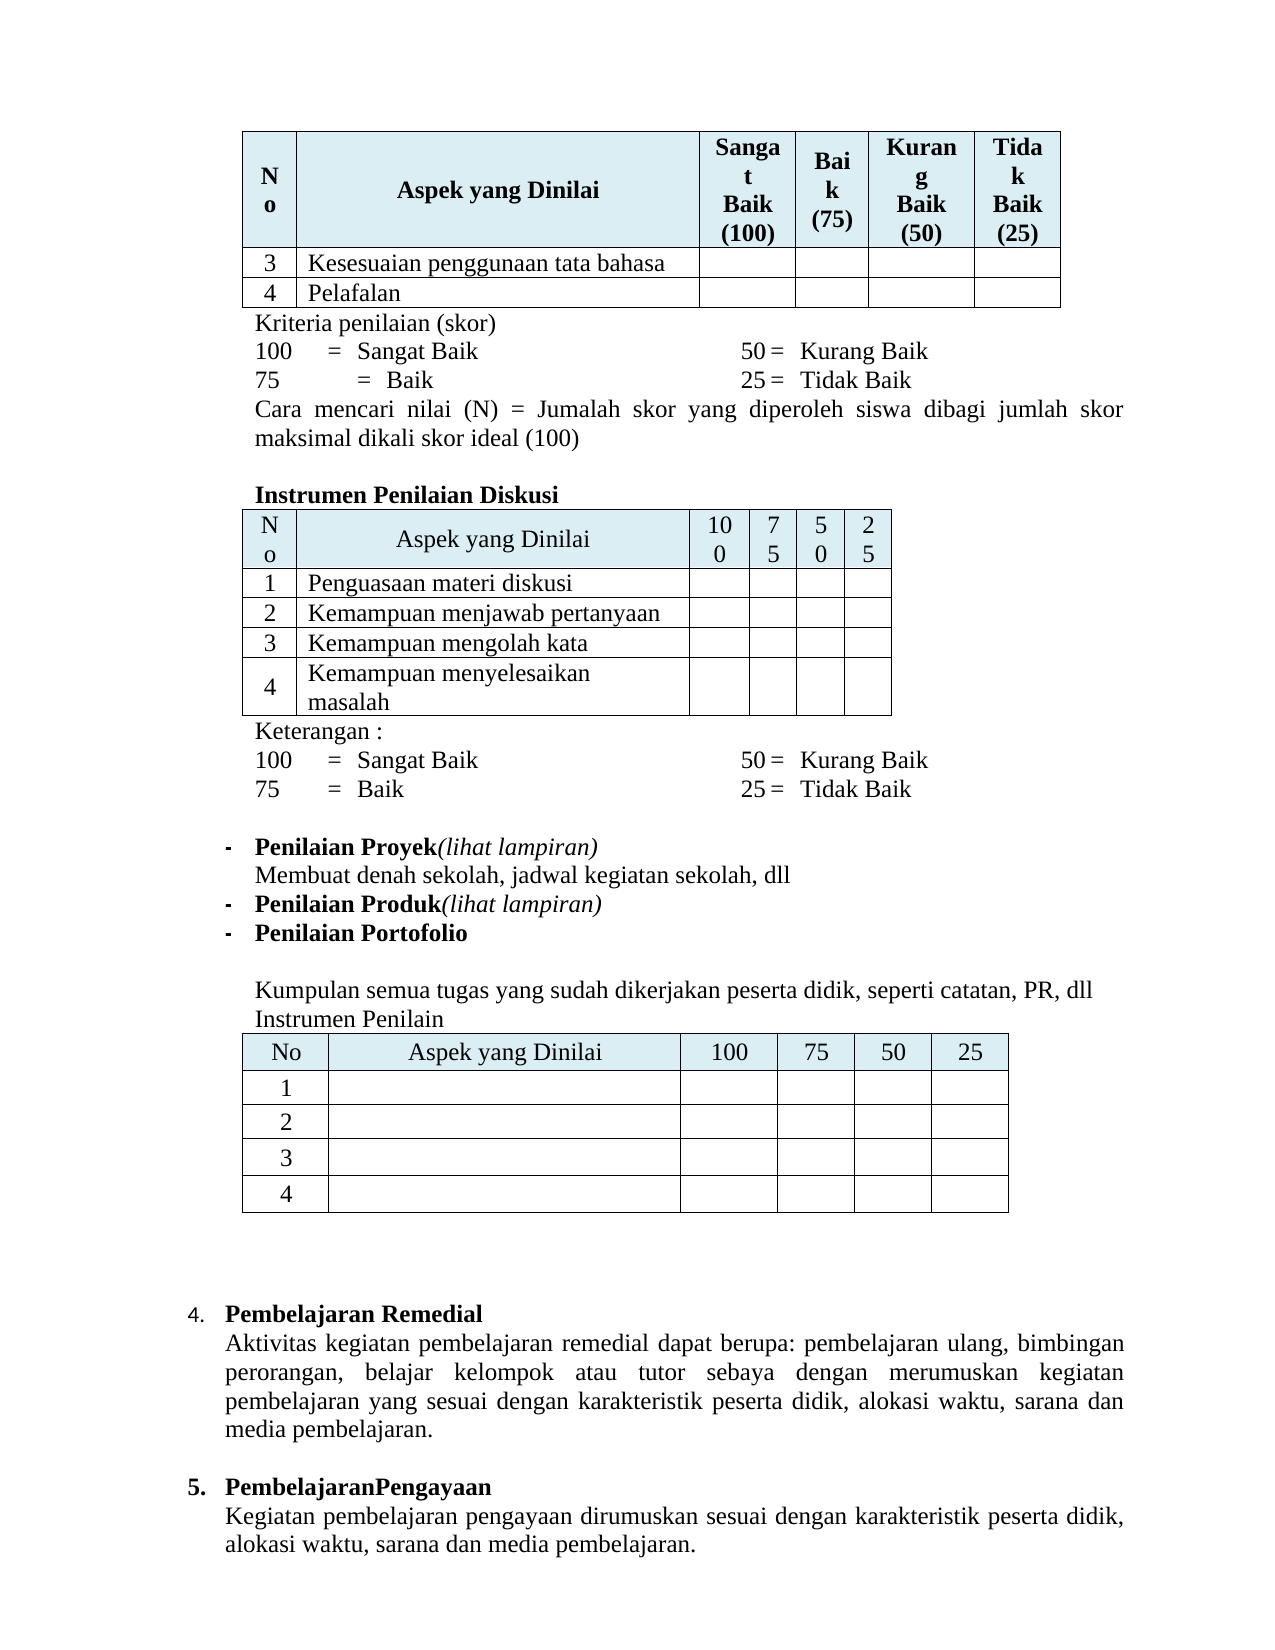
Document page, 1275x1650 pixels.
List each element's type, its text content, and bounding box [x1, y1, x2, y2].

table_cell [932, 1139, 1008, 1175]
table_header Tidak Baik (25) [975, 132, 1060, 247]
table_cell [681, 1139, 777, 1175]
text Kumpulan semua tugas yang sudah dikerjakan peserta didik, seperti catatan, PR, dll [254, 976, 1125, 1004]
list Penilaian Produk(lihat lampiran) [225, 889, 1125, 918]
table_cell [975, 248, 1060, 277]
table_cell [855, 1105, 931, 1138]
table_header Aspek yang Dinilai [297, 132, 699, 247]
table_header 25 [932, 1034, 1008, 1070]
table_cell [690, 658, 749, 715]
table_header No [243, 510, 296, 567]
table_cell 2 [243, 1105, 328, 1138]
table_cell [869, 248, 974, 277]
table_cell [796, 248, 868, 277]
table_header Kurang Baik (50) [869, 132, 974, 247]
table_cell [681, 1176, 777, 1212]
table_cell 3 [243, 628, 296, 657]
text Instrumen Penilaian Diskusi [254, 480, 1125, 509]
table_cell 3 [243, 248, 296, 277]
table_header 100 [690, 510, 749, 567]
table_cell Pelafalan [297, 278, 699, 307]
table_cell [690, 598, 749, 627]
table_cell [778, 1105, 854, 1138]
table_cell [855, 1071, 931, 1104]
list Penilaian Portofolio [225, 918, 1125, 947]
table_header Baik (75) [796, 132, 868, 247]
table_header No [243, 132, 296, 247]
table_cell [797, 658, 844, 715]
table_cell Kemampuan mengolah kata [297, 628, 689, 657]
table_cell [932, 1176, 1008, 1212]
table_cell Kesesuaian penggunaan tata bahasa [297, 248, 699, 277]
text Keterangan : [254, 716, 1125, 745]
text Instrumen Penilain [254, 1004, 1125, 1033]
text 100 = Sangat Baik 50 = Kurang Baik [254, 336, 1125, 365]
table_header Aspek yang Dinilai [329, 1034, 680, 1070]
table_header No [243, 1034, 328, 1070]
table_cell [329, 1139, 680, 1175]
table_cell [700, 278, 795, 307]
text 75 = Baik 25 = Tidak Baik [254, 774, 1125, 803]
table_cell [797, 569, 844, 597]
table_header 75 [750, 510, 796, 567]
list Pembelajaran Remedial [187, 1299, 1125, 1328]
table_cell [869, 278, 974, 307]
table_cell [329, 1105, 680, 1138]
text Kriteria penilaian (skor) [254, 308, 1125, 336]
table_cell Kemampuan menjawab pertanyaan [297, 598, 689, 627]
table_cell [329, 1176, 680, 1212]
table_cell [845, 598, 891, 627]
list PembelajaranPengayaan [187, 1472, 1125, 1501]
table_header 75 [778, 1034, 854, 1070]
table_cell [855, 1176, 931, 1212]
table_cell [750, 569, 796, 597]
table_cell [797, 628, 844, 657]
table_header Sangat Baik (100) [700, 132, 795, 247]
table_header Aspek yang Dinilai [297, 510, 689, 567]
table_header 100 [681, 1034, 777, 1070]
table_cell [750, 628, 796, 657]
table_cell [681, 1105, 777, 1138]
table_header 50 [797, 510, 844, 567]
table_cell [797, 598, 844, 627]
table_cell Kemampuan menyelesaikan masalah [297, 658, 689, 715]
table_cell 3 [243, 1139, 328, 1175]
table_cell 4 [243, 278, 296, 307]
table_cell [690, 569, 749, 597]
table_cell 1 [243, 1071, 328, 1104]
table_cell [750, 598, 796, 627]
table_cell [778, 1139, 854, 1175]
table_cell [796, 278, 868, 307]
table_cell 4 [243, 1176, 328, 1212]
table_cell 1 [243, 569, 296, 597]
table_cell [845, 658, 891, 715]
text 100 = Sangat Baik 50 = Kurang Baik [254, 745, 1125, 774]
table_cell 4 [243, 658, 296, 715]
table_cell [778, 1071, 854, 1104]
table_header 50 [855, 1034, 931, 1070]
table_cell [932, 1105, 1008, 1138]
table_cell [845, 628, 891, 657]
text 75 = Baik 25 = Tidak Baik [254, 365, 1125, 394]
table_cell [700, 248, 795, 277]
table_cell Penguasaan materi diskusi [297, 569, 689, 597]
table_cell [778, 1176, 854, 1212]
text Kegiatan pembelajaran pengayaan dirumuskan sesuai dengan karakteristik peserta didik, alokasi waktu, sarana dan media pembelajaran. [225, 1501, 1125, 1558]
text Aktivitas kegiatan pembelajaran remedial dapat berupa: pembelajaran ulang, bimbingan perorangan, belajar kelompok atau tutor sebaya dengan merumuskan kegiatan pembelajaran yang sesuai dengan karakteristik peserta didik, alokasi waktu, sarana dan media pembelajaran. [225, 1328, 1125, 1443]
list Penilaian Proyek(lihat lampiran) [225, 831, 1125, 860]
table_cell [975, 278, 1060, 307]
table_cell [681, 1071, 777, 1104]
table_cell [845, 569, 891, 597]
table_cell [329, 1071, 680, 1104]
table_header 25 [845, 510, 891, 567]
text Cara mencari nilai (N) = Jumalah skor yang diperoleh siswa dibagi jumlah skor maksimal dikali skor ideal (100) [254, 394, 1125, 451]
table_cell [690, 628, 749, 657]
table_cell [932, 1071, 1008, 1104]
table_cell [750, 658, 796, 715]
table_cell 2 [243, 598, 296, 627]
table_cell [855, 1139, 931, 1175]
text Membuat denah sekolah, jadwal kegiatan sekolah, dll [254, 860, 1125, 889]
